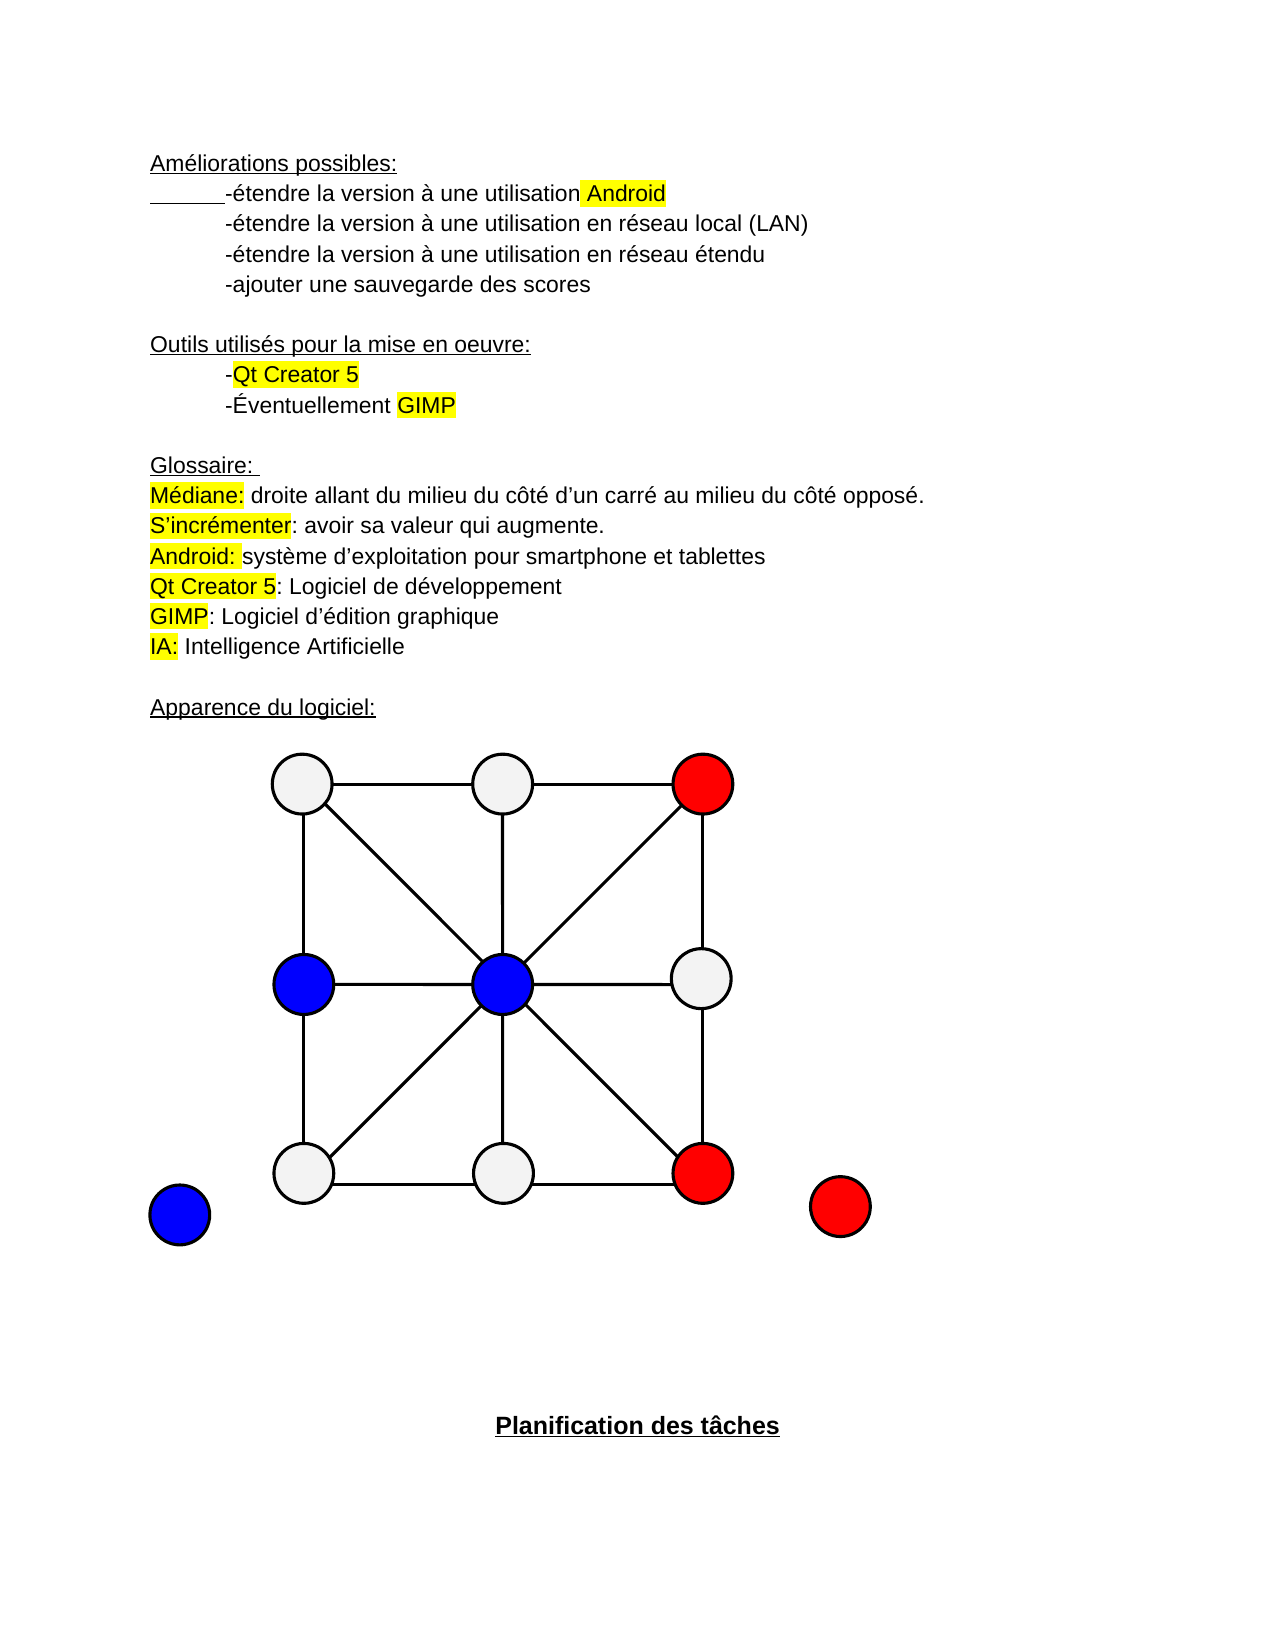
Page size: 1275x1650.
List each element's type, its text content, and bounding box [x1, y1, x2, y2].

text Android: système d’exploitation pour smartphone et tablettes [150, 543, 1125, 569]
text S’incrémenter: avoir sa valeur qui augmente. [150, 512, 1125, 539]
text -Qt Creator 5 [150, 361, 1125, 388]
text Planification des tâches [150, 1411, 1125, 1440]
text GIMP: Logiciel d’édition graphique [150, 603, 1125, 629]
text -étendre la version à une utilisation en réseau local (LAN) [150, 210, 1125, 237]
text Outils utilisés pour la mise en oeuvre: [150, 331, 1125, 358]
text -ajouter une sauvegarde des scores [150, 271, 1125, 297]
text -Éventuellement GIMP [150, 392, 1125, 418]
text Apparence du logiciel: [150, 694, 1125, 720]
text IA: Intelligence Artificielle [150, 633, 1125, 660]
text -étendre la version à une utilisation Android [150, 180, 1125, 207]
text -étendre la version à une utilisation en réseau étendu [150, 241, 1125, 267]
text Glossaire: [150, 452, 1125, 478]
text Médiane: droite allant du milieu du côté d’un carré au milieu du côté opposé. [150, 482, 1125, 509]
text Améliorations possibles: [150, 150, 1125, 176]
text Qt Creator 5: Logiciel de développement [150, 573, 1125, 599]
